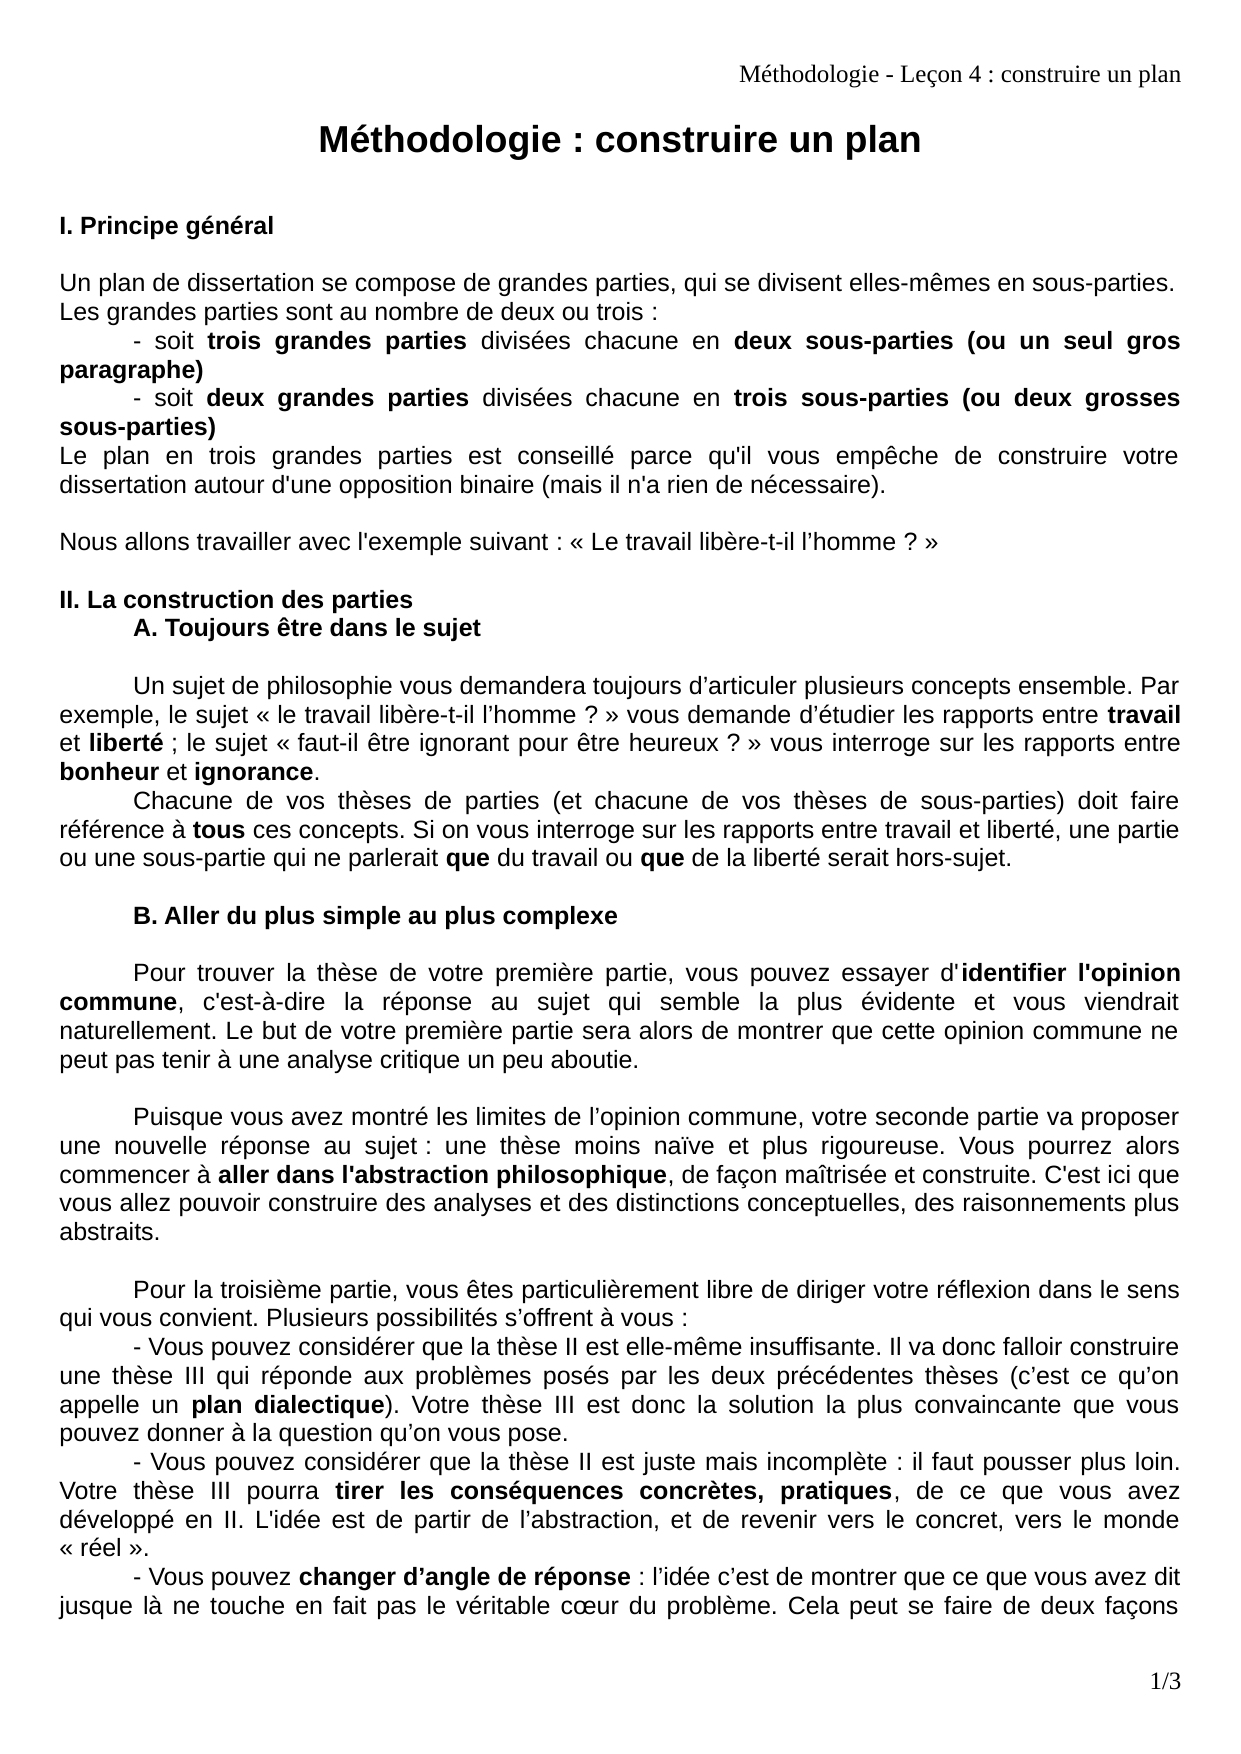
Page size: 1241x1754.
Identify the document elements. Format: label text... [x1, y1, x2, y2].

text Méthodologie : construire un plan [59, 117, 1181, 160]
text Un plan de dissertation se compose de grandes parties, qui se divisent elles-mêmes en sous-parties. [59, 268, 1181, 297]
text Pour la troisième partie, vous êtes particulièrement libre de diriger votre réflexion dans le sens qui vous convient. Plusieurs possibilités s’offrent à vous : [59, 1274, 1181, 1332]
text Un sujet de philosophie vous demandera toujours d’articuler plusieurs concepts ensemble. Par exemple, le sujet « le travail libère-t-il l’homme ? » vous demande d’étudier les rapports entre travail et liberté ; le sujet « faut-il être ignorant pour être heureux ? » vous interroge sur les rapports entre bonheur et ignorance. [59, 671, 1181, 786]
text A. Toujours être dans le sujet [59, 613, 1181, 642]
text - Vous pouvez considérer que la thèse II est elle-même insuffisante. Il va donc falloir construire une thèse III qui réponde aux problèmes posés par les deux précédentes thèses (c’est ce qu’on appelle un plan dialectique). Votre thèse III est donc la solution la plus convaincante que vous pouvez donner à la question qu’on vous pose. [59, 1332, 1181, 1447]
text B. Aller du plus simple au plus complexe [133, 901, 1181, 929]
text - Vous pouvez changer d’angle de réponse : l’idée c’est de montrer que ce que vous avez dit jusque là ne touche en fait pas le véritable cœur du problème. Cela peut se faire de deux façons [59, 1562, 1181, 1619]
text Pour trouver la thèse de votre première partie, vous pouvez essayer d'identifier l'opinion commune, c'est-à-dire la réponse au sujet qui semble la plus évidente et vous viendrait naturellement. Le but de votre première partie sera alors de montrer que cette opinion commune ne peut pas tenir à une analyse critique un peu aboutie. [59, 958, 1181, 1073]
text Le plan en trois grandes parties est conseillé parce qu'il vous empêche de construire votre dissertation autour d'une opposition binaire (mais il n'a rien de nécessaire). [59, 441, 1181, 498]
text Nous allons travailler avec l'exemple suivant : « Le travail libère-t-il l’homme ? » [59, 527, 1181, 556]
text I. Principe général [59, 211, 1181, 239]
text II. La construction des parties [59, 584, 1181, 613]
text - Vous pouvez considérer que la thèse II est juste mais incomplète : il faut pousser plus loin. Votre thèse III pourra tirer les conséquences concrètes, pratiques, de ce que vous avez développé en II. L'idée est de partir de l’abstraction, et de revenir vers le concret, vers le monde « réel ». [59, 1447, 1181, 1562]
text Puisque vous avez montré les limites de l’opinion commune, votre seconde partie va proposer une nouvelle réponse au sujet : une thèse moins naïve et plus rigoureuse. Vous pourrez alors commencer à aller dans l'abstraction philosophique, de façon maîtrisée et construite. C'est ici que vous allez pouvoir construire des analyses et des distinctions conceptuelles, des raisonnements plus abstraits. [59, 1102, 1181, 1246]
text Les grandes parties sont au nombre de deux ou trois : [59, 297, 1181, 326]
text - soit deux grandes parties divisées chacune en trois sous-parties (ou deux grosses sous-parties) [59, 383, 1181, 441]
text - soit trois grandes parties divisées chacune en deux sous-parties (ou un seul gros paragraphe) [59, 326, 1181, 383]
text Chacune de vos thèses de parties (et chacune de vos thèses de sous-parties) doit faire référence à tous ces concepts. Si on vous interroge sur les rapports entre travail et liberté, une partie ou une sous-partie qui ne parlerait que du travail ou que de la liberté serait hors-sujet. [59, 786, 1181, 872]
